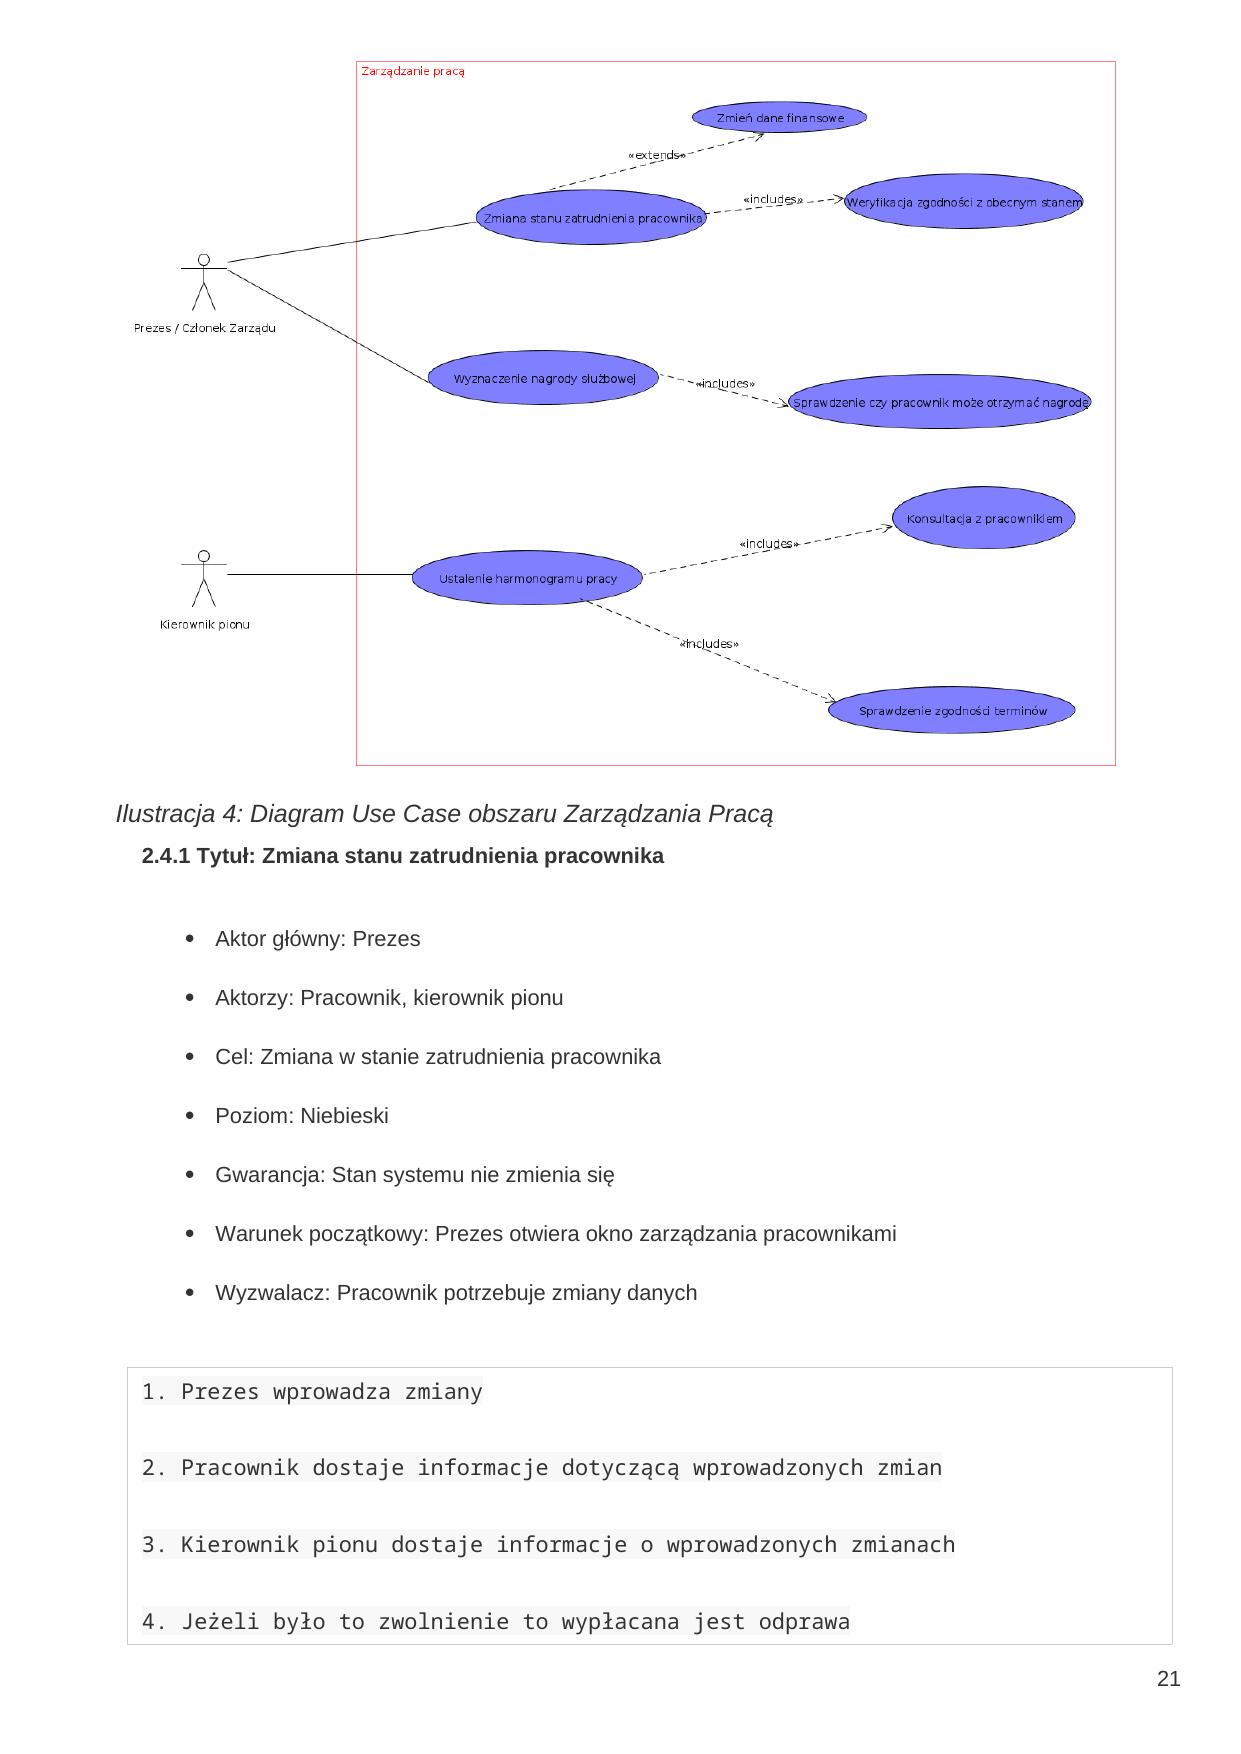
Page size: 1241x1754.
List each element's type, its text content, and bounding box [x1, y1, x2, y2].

list Poziom: Niebieski [186, 1103, 1158, 1128]
list Cel: Zmiana w stanie zatrudnienia pracownika [186, 1044, 1158, 1069]
list Warunek początkowy: Prezes otwiera okno zarządzania pracownikami [186, 1221, 1158, 1246]
text 2.4.1 Tytuł: Zmiana stanu zatrudnienia pracownika [115, 33, 1131, 46]
text 4. Jeżeli było to zwolnienie to wypłacana jest odprawa [128, 1597, 1172, 1644]
text 1. Prezes wprowadza zmiany [128, 1368, 1172, 1405]
list Aktor główny: Prezes [186, 926, 1158, 951]
list Gwarancja: Stan systemu nie zmienia się [186, 1162, 1158, 1187]
text 2.4.1 Tytuł: Zmiana stanu zatrudnienia pracownika [142, 59, 1158, 868]
text 3. Kierownik pionu dostaje informacje o wprowadzonych zmianach [128, 1520, 1172, 1559]
text 2. Pracownik dostaje informacje dotyczącą wprowadzonych zmian [128, 1444, 1172, 1482]
text Ilustracja 4: Diagram Use Case obszaru Zarządzania Pracą [115, 782, 1131, 828]
list Aktorzy: Pracownik, kierownik pionu [186, 984, 1158, 1010]
picture [115, 46, 1132, 782]
list Wyzwalacz: Pracownik potrzebuje zmiany danych [186, 1280, 1158, 1305]
